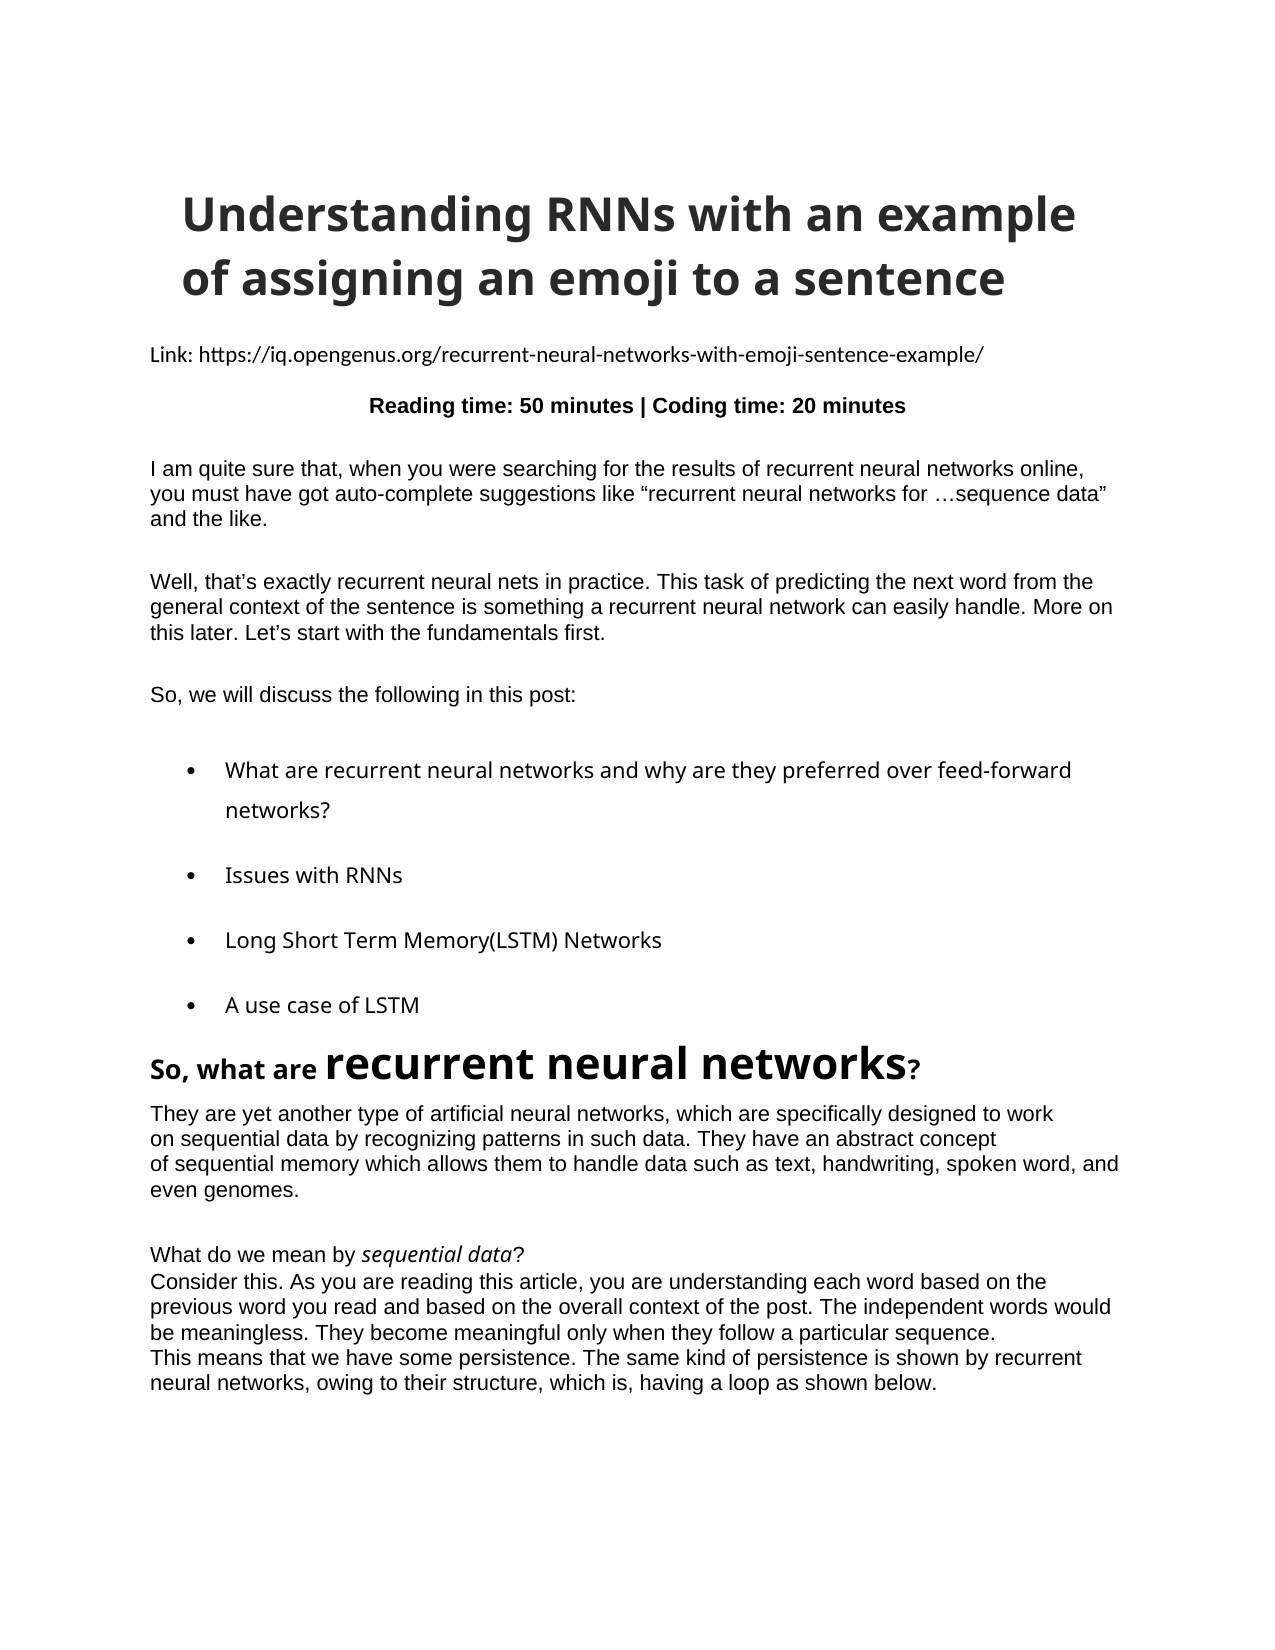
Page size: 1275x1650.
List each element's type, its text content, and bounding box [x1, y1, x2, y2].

subtitle So, what are recurrent neural networks? [150, 1032, 1125, 1092]
text Reading time: 50 minutes | Coding time: 20 minutes [150, 393, 1125, 418]
text I am quite sure that, when you were searching for the results of recurrent neural networks online, you must have got auto-complete suggestions like “recurrent neural networks for …sequence data” and the like. [150, 456, 1125, 532]
list Issues with RNNs [187, 850, 1125, 890]
text Well, that’s exactly recurrent neural nets in practice. This task of predicting the next word from the general context of the sentence is something a recurrent neural network can easily handle. More on this later. Let’s start with the fundamentals first. [150, 569, 1125, 645]
text Link: https://iq.opengenus.org/recurrent-neural-networks-with-emoji-sentence-example/ [150, 340, 1125, 368]
list A use case of LSTM [187, 980, 1125, 1020]
list What are recurrent neural networks and why are they preferred over feed-forward networks? [187, 745, 1125, 825]
text So, we will discuss the following in this post: [150, 682, 1125, 707]
text What do we mean by sequential data? Consider this. As you are reading this article, you are understanding each word based on the previous word you read and based on the overall context of the post. The independent words would be meaningless. They become meaningful only when they follow a particular sequence. This means that we have some persistence. The same kind of persistence is shown by recurrent neural networks, owing to their structure, which is, having a loop as shown below. [150, 1239, 1125, 1395]
text Understanding RNNs with an example of assigning an emoji to a sentence [181, 181, 1094, 309]
text They are yet another type of artificial neural networks, which are specifically designed to work on sequential data by recognizing patterns in such data. They have an abstract concept of sequential memory which allows them to handle data such as text, handwriting, spoken word, and even genomes. [150, 1101, 1125, 1202]
list Long Short Term Memory(LSTM) Networks [187, 915, 1125, 955]
